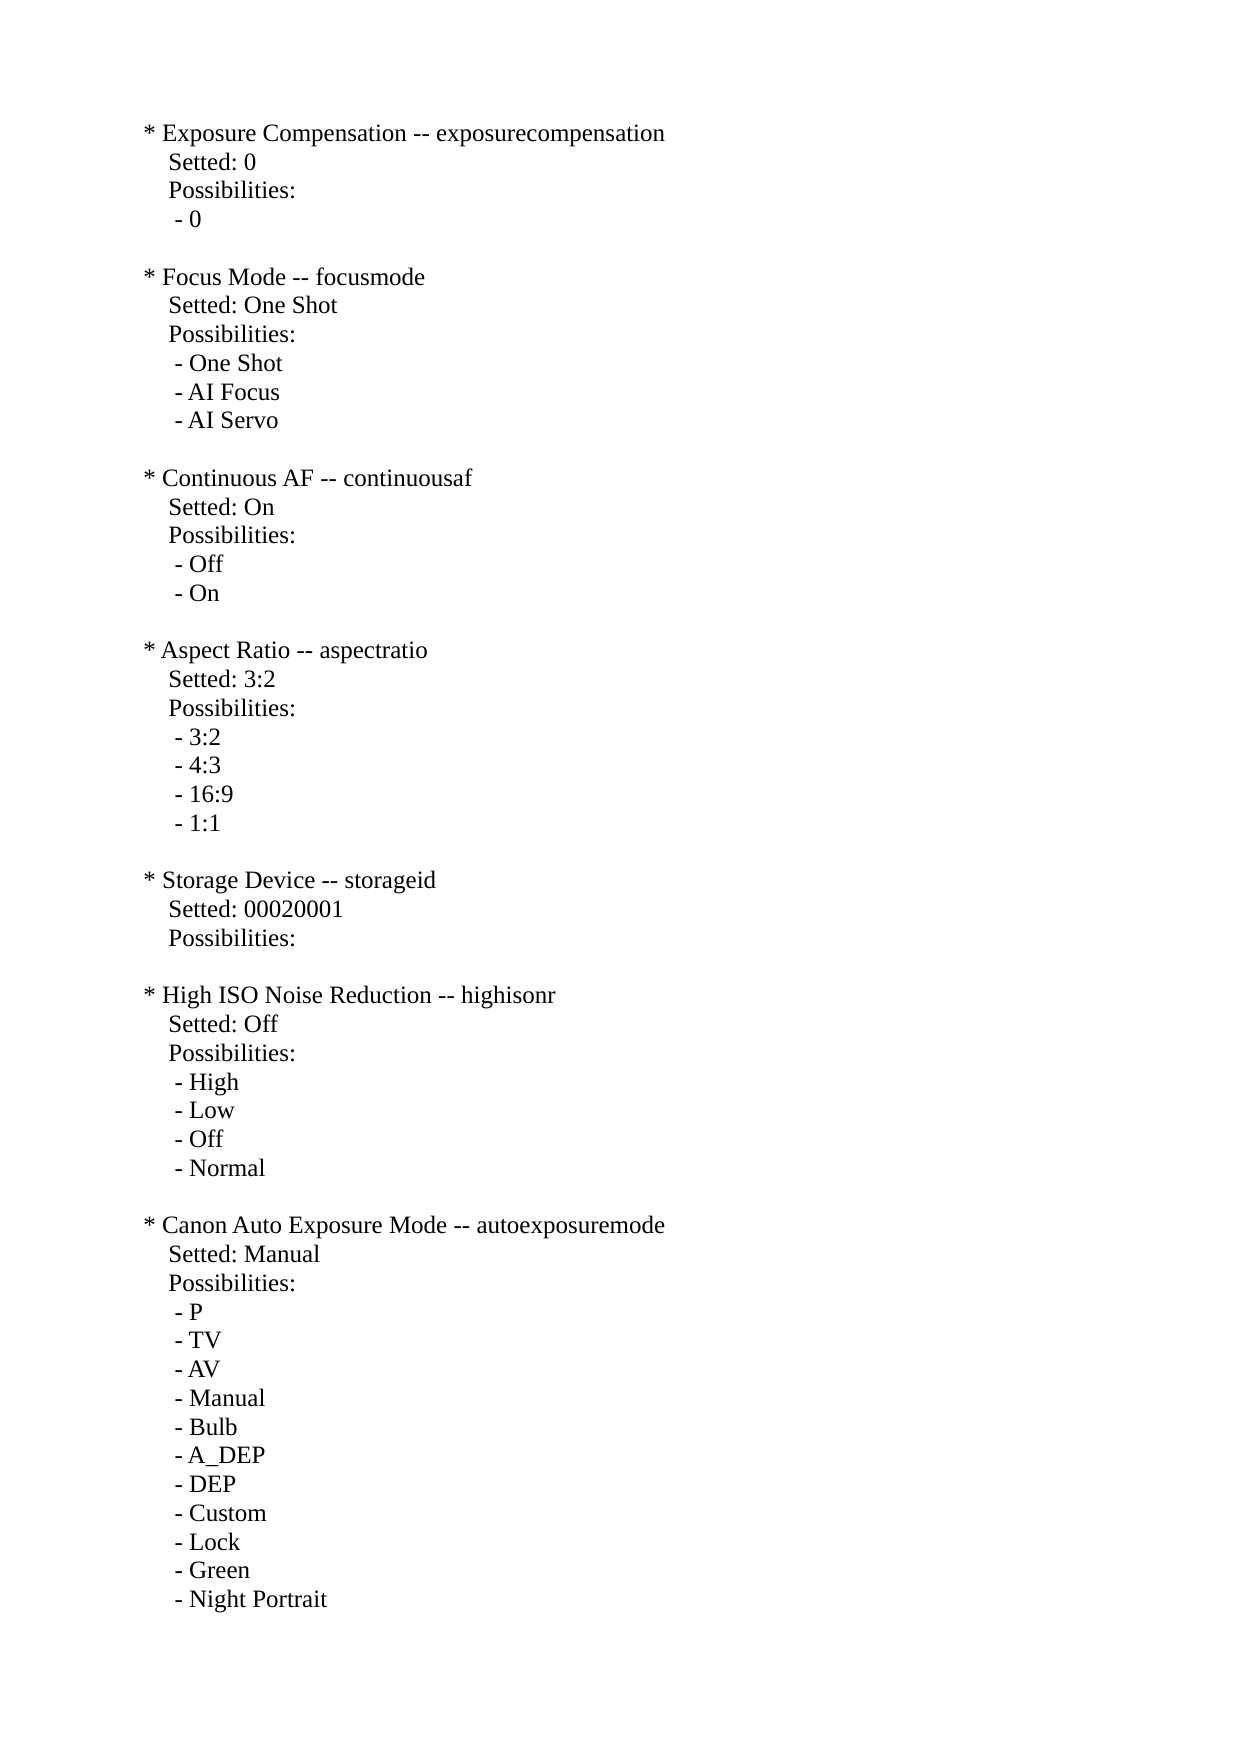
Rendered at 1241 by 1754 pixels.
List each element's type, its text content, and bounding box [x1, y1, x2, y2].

text * Continuous AF -- continuousaf [118, 463, 1122, 492]
text Setted: Manual [118, 1239, 1122, 1268]
text - 4:3 [118, 751, 1122, 779]
text Possibilities: [118, 923, 1122, 952]
text * Aspect Ratio -- aspectratio [118, 636, 1122, 664]
text - Bulb [118, 1412, 1122, 1441]
text - AI Servo [118, 406, 1122, 434]
text - Manual [118, 1383, 1122, 1412]
text - Normal [118, 1153, 1122, 1182]
text - Low [118, 1096, 1122, 1124]
text - Off [118, 1124, 1122, 1153]
text Possibilities: [118, 693, 1122, 722]
text - 0 [118, 204, 1122, 233]
text - One Shot [118, 348, 1122, 377]
text - 16:9 [118, 779, 1122, 808]
text - Custom [118, 1498, 1122, 1527]
text Setted: 00020001 [118, 894, 1122, 923]
text - On [118, 578, 1122, 607]
text - DEP [118, 1469, 1122, 1498]
text - Off [118, 549, 1122, 578]
text - Green [118, 1556, 1122, 1584]
text - Night Portrait [118, 1584, 1122, 1613]
text * Focus Mode -- focusmode [118, 262, 1122, 291]
text * Canon Auto Exposure Mode -- autoexposuremode [118, 1211, 1122, 1239]
text Setted: Off [118, 1009, 1122, 1038]
text - A_DEP [118, 1441, 1122, 1469]
text Setted: 3:2 [118, 664, 1122, 693]
text Possibilities: [118, 1268, 1122, 1297]
text Setted: 0 [118, 147, 1122, 176]
text Possibilities: [118, 176, 1122, 204]
text Possibilities: [118, 521, 1122, 549]
text - 1:1 [118, 808, 1122, 837]
text - 3:2 [118, 722, 1122, 751]
text - Lock [118, 1527, 1122, 1556]
text - High [118, 1067, 1122, 1096]
text * Exposure Compensation -- exposurecompensation [118, 118, 1122, 147]
text Possibilities: [118, 1038, 1122, 1067]
text * High ISO Noise Reduction -- highisonr [118, 981, 1122, 1009]
text - P [118, 1297, 1122, 1326]
text Possibilities: [118, 319, 1122, 348]
text * Storage Device -- storageid [118, 866, 1122, 894]
text Setted: On [118, 492, 1122, 521]
text - AI Focus [118, 377, 1122, 406]
text - AV [118, 1354, 1122, 1383]
text - TV [118, 1326, 1122, 1354]
text Setted: One Shot [118, 291, 1122, 319]
